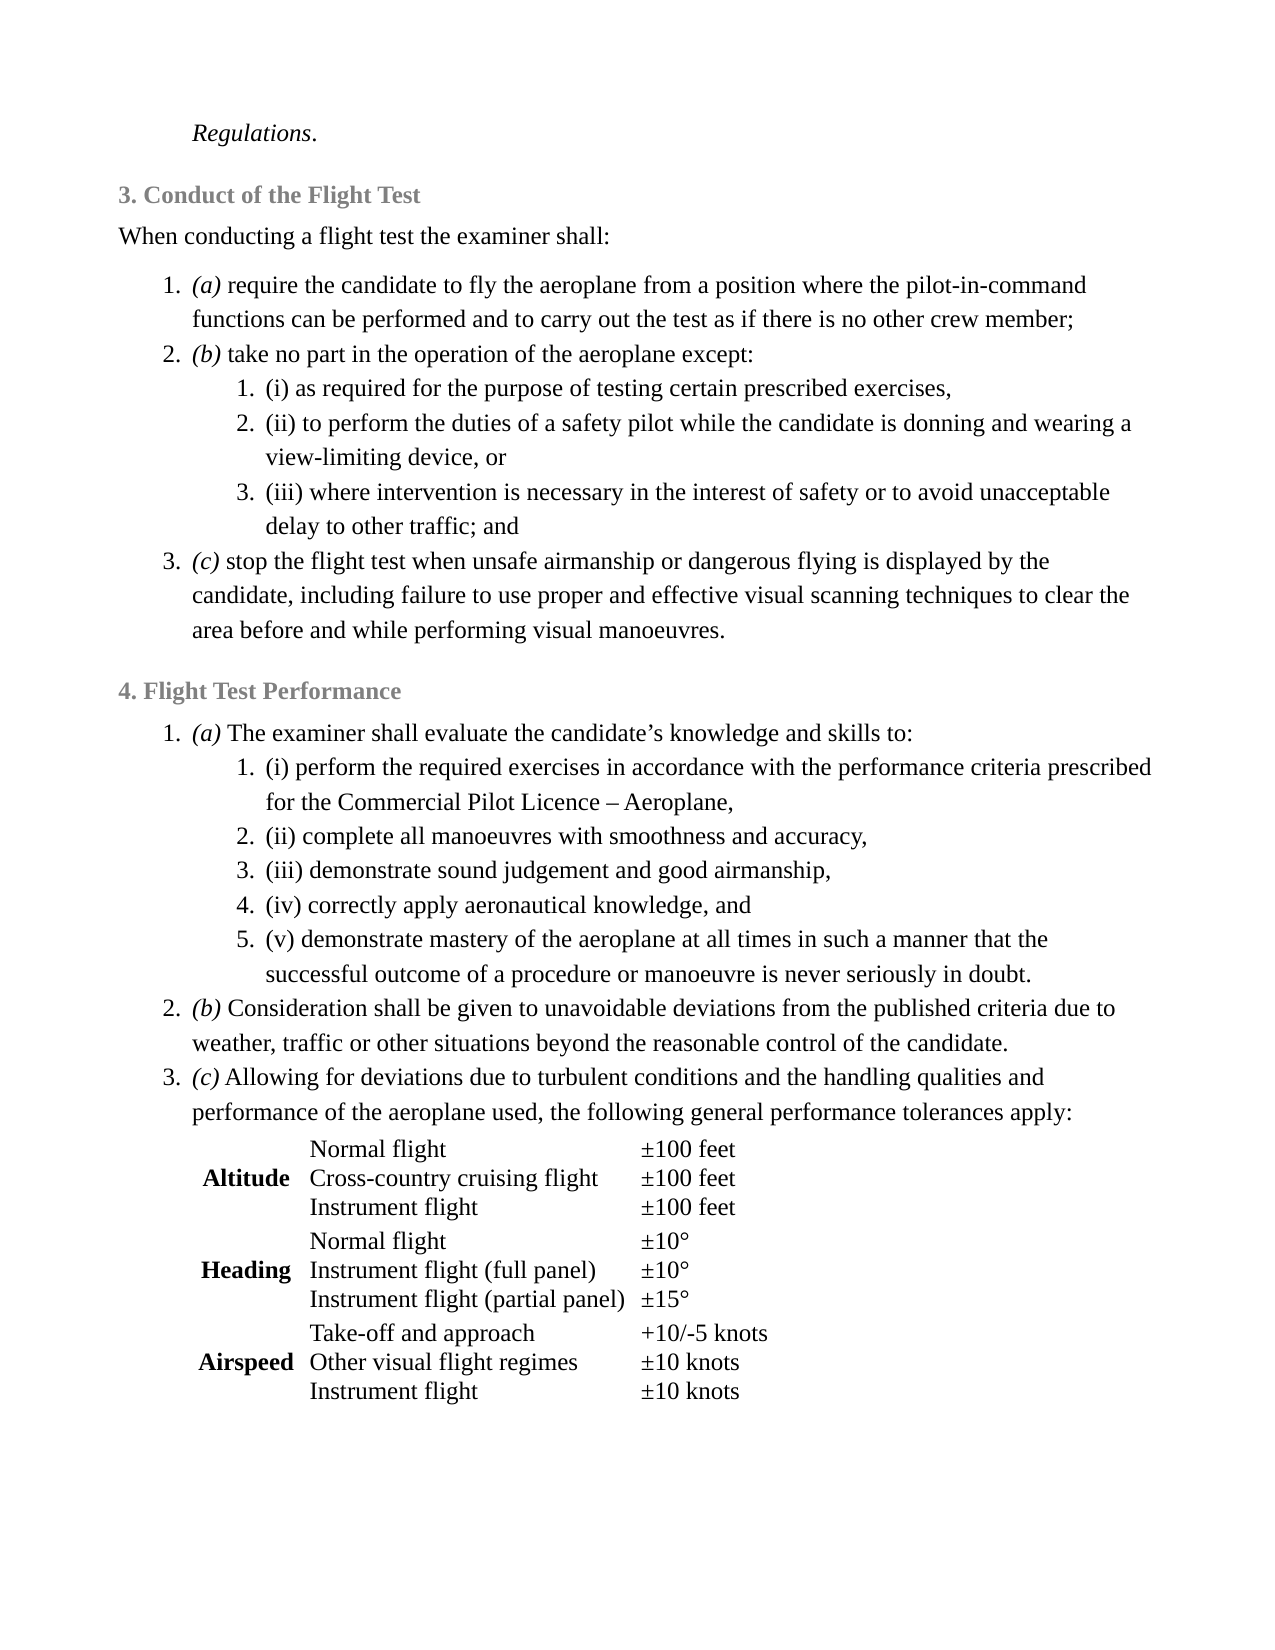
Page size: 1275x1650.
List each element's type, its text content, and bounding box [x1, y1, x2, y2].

list (i) as required for the purpose of testing certain prescribed exercises, [236, 373, 1157, 402]
list (i) perform the required exercises in accordance with the performance criteria prescribed for the Commercial Pilot Licence – Aeroplane, [236, 752, 1157, 815]
list (iii) where intervention is necessary in the interest of safety or to avoid unacceptable delay to other traffic; and [236, 477, 1157, 540]
list (b) take no part in the operation of the aeroplane except: [162, 339, 1157, 368]
list (iii) demonstrate sound judgement and good airmanship, [236, 856, 1157, 884]
list (ii) complete all manoeuvres with smoothness and accuracy, [236, 821, 1157, 850]
list (c) Allowing for deviations due to turbulent conditions and the handling qualities and performance of the aeroplane used, the following general performance tolerances apply: [162, 1062, 1157, 1126]
table_cell Take-off and approach Other visual flight regimes Instrument flight [306, 1316, 638, 1408]
text When conducting a flight test the examiner shall: [118, 221, 1157, 250]
list (v) demonstrate mastery of the aeroplane at all times in such a manner that the successful outcome of a procedure or manoeuvre is never seriously in doubt. [236, 924, 1157, 988]
list Regulations. [162, 118, 1157, 147]
subtitle 3. Conduct of the Flight Test [118, 180, 1157, 208]
table_header ±100 feet ±100 feet ±100 feet [638, 1131, 779, 1223]
list (a) The examiner shall evaluate the candidate’s knowledge and skills to: [162, 718, 1157, 746]
list (b) Consideration shall be given to unavoidable deviations from the published criteria due to weather, traffic or other situations beyond the reasonable control of the candidate. [162, 993, 1157, 1057]
table_cell Airspeed [192, 1316, 306, 1408]
table_cell +10/-5 knots ±10 knots ±10 knots [638, 1316, 779, 1408]
table_header Normal flight Cross-country cruising flight Instrument flight [306, 1131, 638, 1223]
subtitle 4. Flight Test Performance [118, 676, 1157, 705]
list (c) stop the flight test when unsafe airmanship or dangerous flying is displayed by the candidate, including failure to use proper and effective visual scanning techniques to clear the area before and while performing visual manoeuvres. [162, 546, 1157, 643]
list (ii) to perform the duties of a safety pilot while the candidate is donning and wearing a view-limiting device, or [236, 408, 1157, 471]
table_header Altitude [192, 1131, 306, 1223]
list (a) require the candidate to fly the aeroplane from a position where the pilot-in-command functions can be performed and to carry out the test as if there is no other crew member; [162, 270, 1157, 333]
table_cell ±10° ±10° ±15° [638, 1224, 779, 1316]
list (iv) correctly apply aeronautical knowledge, and [236, 890, 1157, 919]
table_cell Normal flight Instrument flight (full panel) Instrument flight (partial panel) [306, 1224, 638, 1316]
table_cell Heading [192, 1224, 306, 1316]
